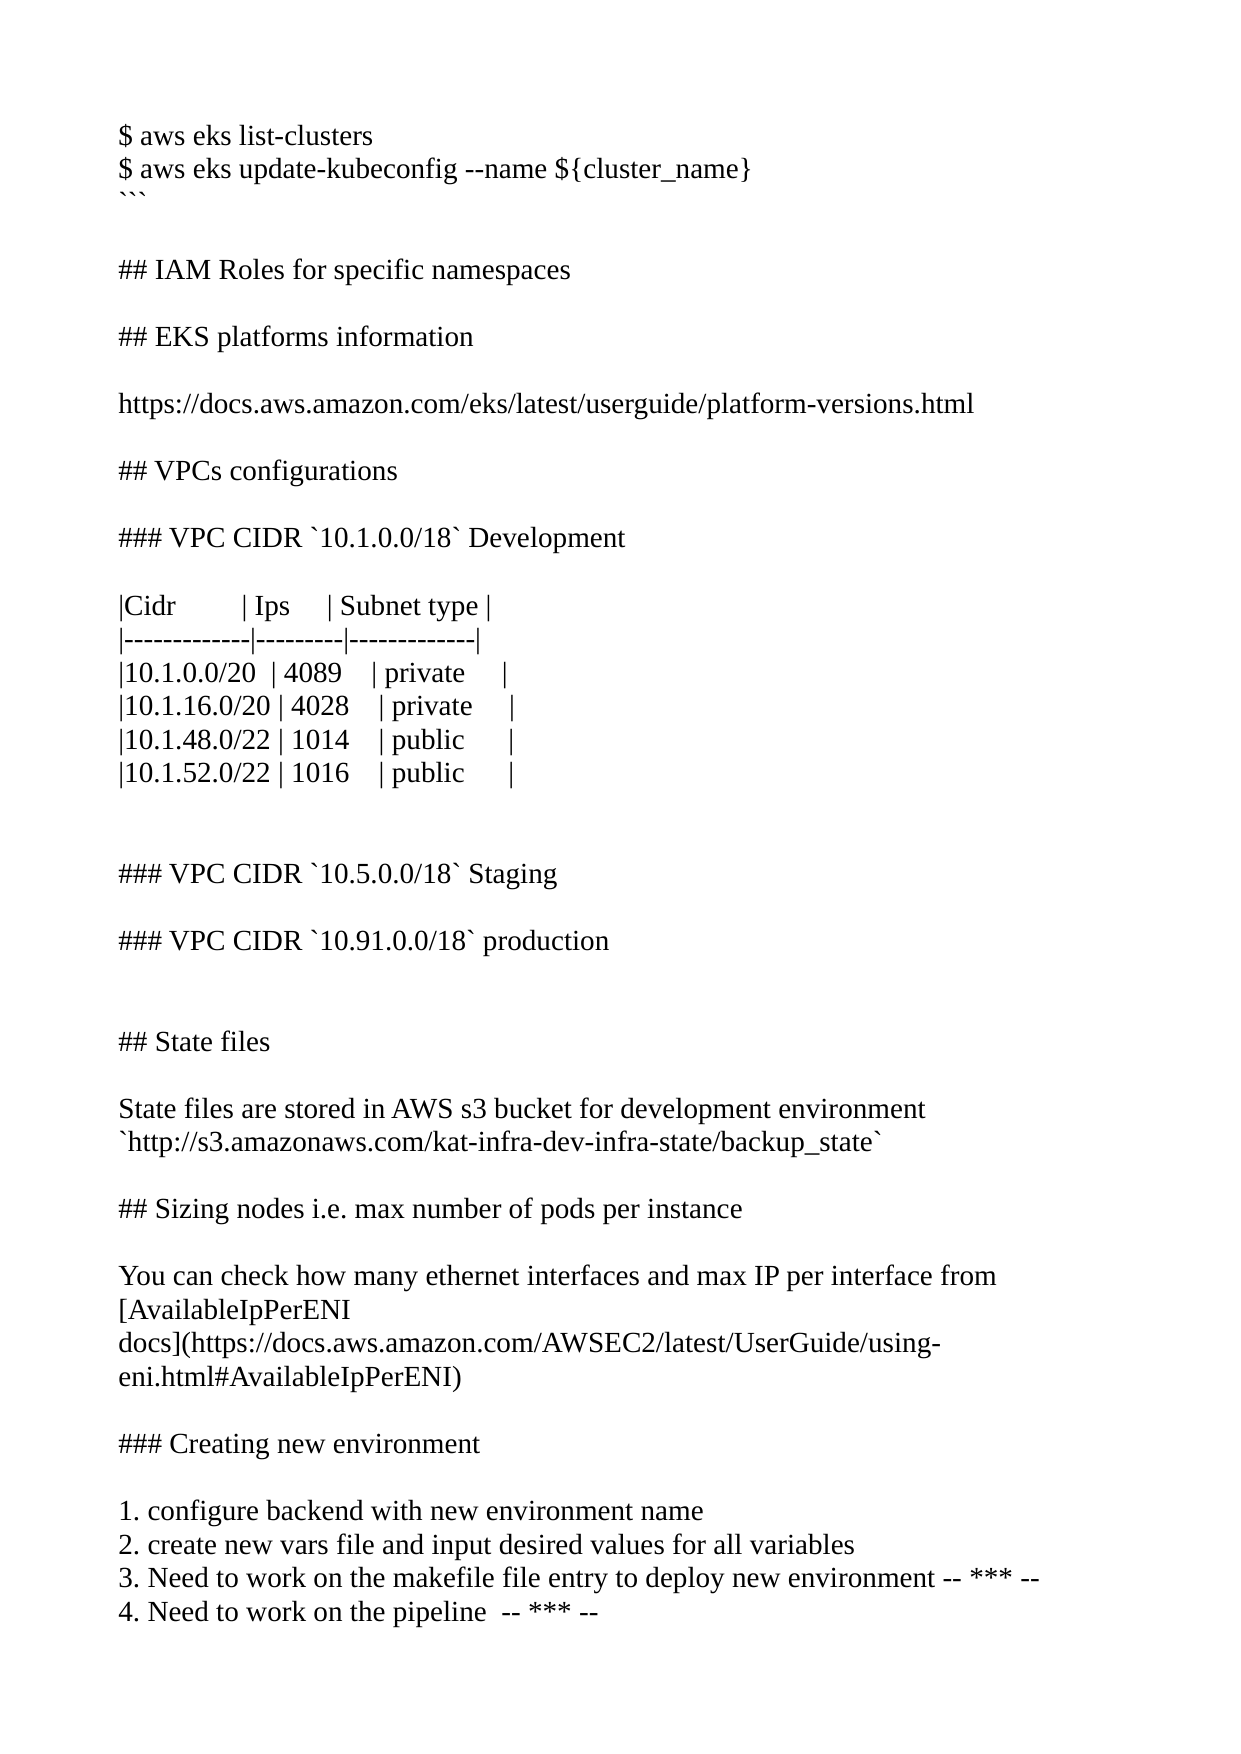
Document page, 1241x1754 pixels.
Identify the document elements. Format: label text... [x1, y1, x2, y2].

text |Cidr | Ips | Subnet type | [118, 588, 1122, 621]
text ## Sizing nodes i.e. max number of pods per instance [118, 1191, 1122, 1225]
text |10.1.52.0/22 | 1016 | public | [118, 755, 1122, 789]
text |10.1.0.0/20 | 4089 | private | [118, 655, 1122, 688]
text |10.1.16.0/20 | 4028 | private | [118, 688, 1122, 722]
text $ aws eks list-clusters [118, 118, 1122, 152]
text ### VPC CIDR `10.1.0.0/18` Development [118, 521, 1122, 554]
text 1. configure backend with new environment name [118, 1493, 1122, 1527]
text State files are stored in AWS s3 bucket for development environment `http://s3.amazonaws.com/kat-infra-dev-infra-state/backup_state` [118, 1091, 1122, 1158]
text 4. Need to work on the pipeline -- *** -- [118, 1594, 1122, 1627]
text |10.1.48.0/22 | 1014 | public | [118, 722, 1122, 755]
text $ aws eks update-kubeconfig --name ${cluster_name} [118, 152, 1122, 185]
text ``` [118, 185, 1122, 219]
text ### Creating new environment [118, 1426, 1122, 1460]
text ## EKS platforms information [118, 319, 1122, 353]
text ### VPC CIDR `10.5.0.0/18` Staging [118, 856, 1122, 889]
text ### VPC CIDR `10.91.0.0/18` production [118, 923, 1122, 957]
text ## VPCs configurations [118, 453, 1122, 487]
text |-------------|---------|-------------| [118, 621, 1122, 655]
text 2. create new vars file and input desired values for all variables [118, 1527, 1122, 1560]
text ## State files [118, 1024, 1122, 1057]
text 3. Need to work on the makefile file entry to deploy new environment -- *** -- [118, 1560, 1122, 1594]
text https://docs.aws.amazon.com/eks/latest/userguide/platform-versions.html [118, 386, 1122, 420]
text You can check how many ethernet interfaces and max IP per interface from [AvailableIpPerENI docs](https://docs.aws.amazon.com/AWSEC2/latest/UserGuide/using-eni.html#AvailableIpPerENI) [118, 1258, 1122, 1393]
text ## IAM Roles for specific namespaces [118, 252, 1122, 286]
